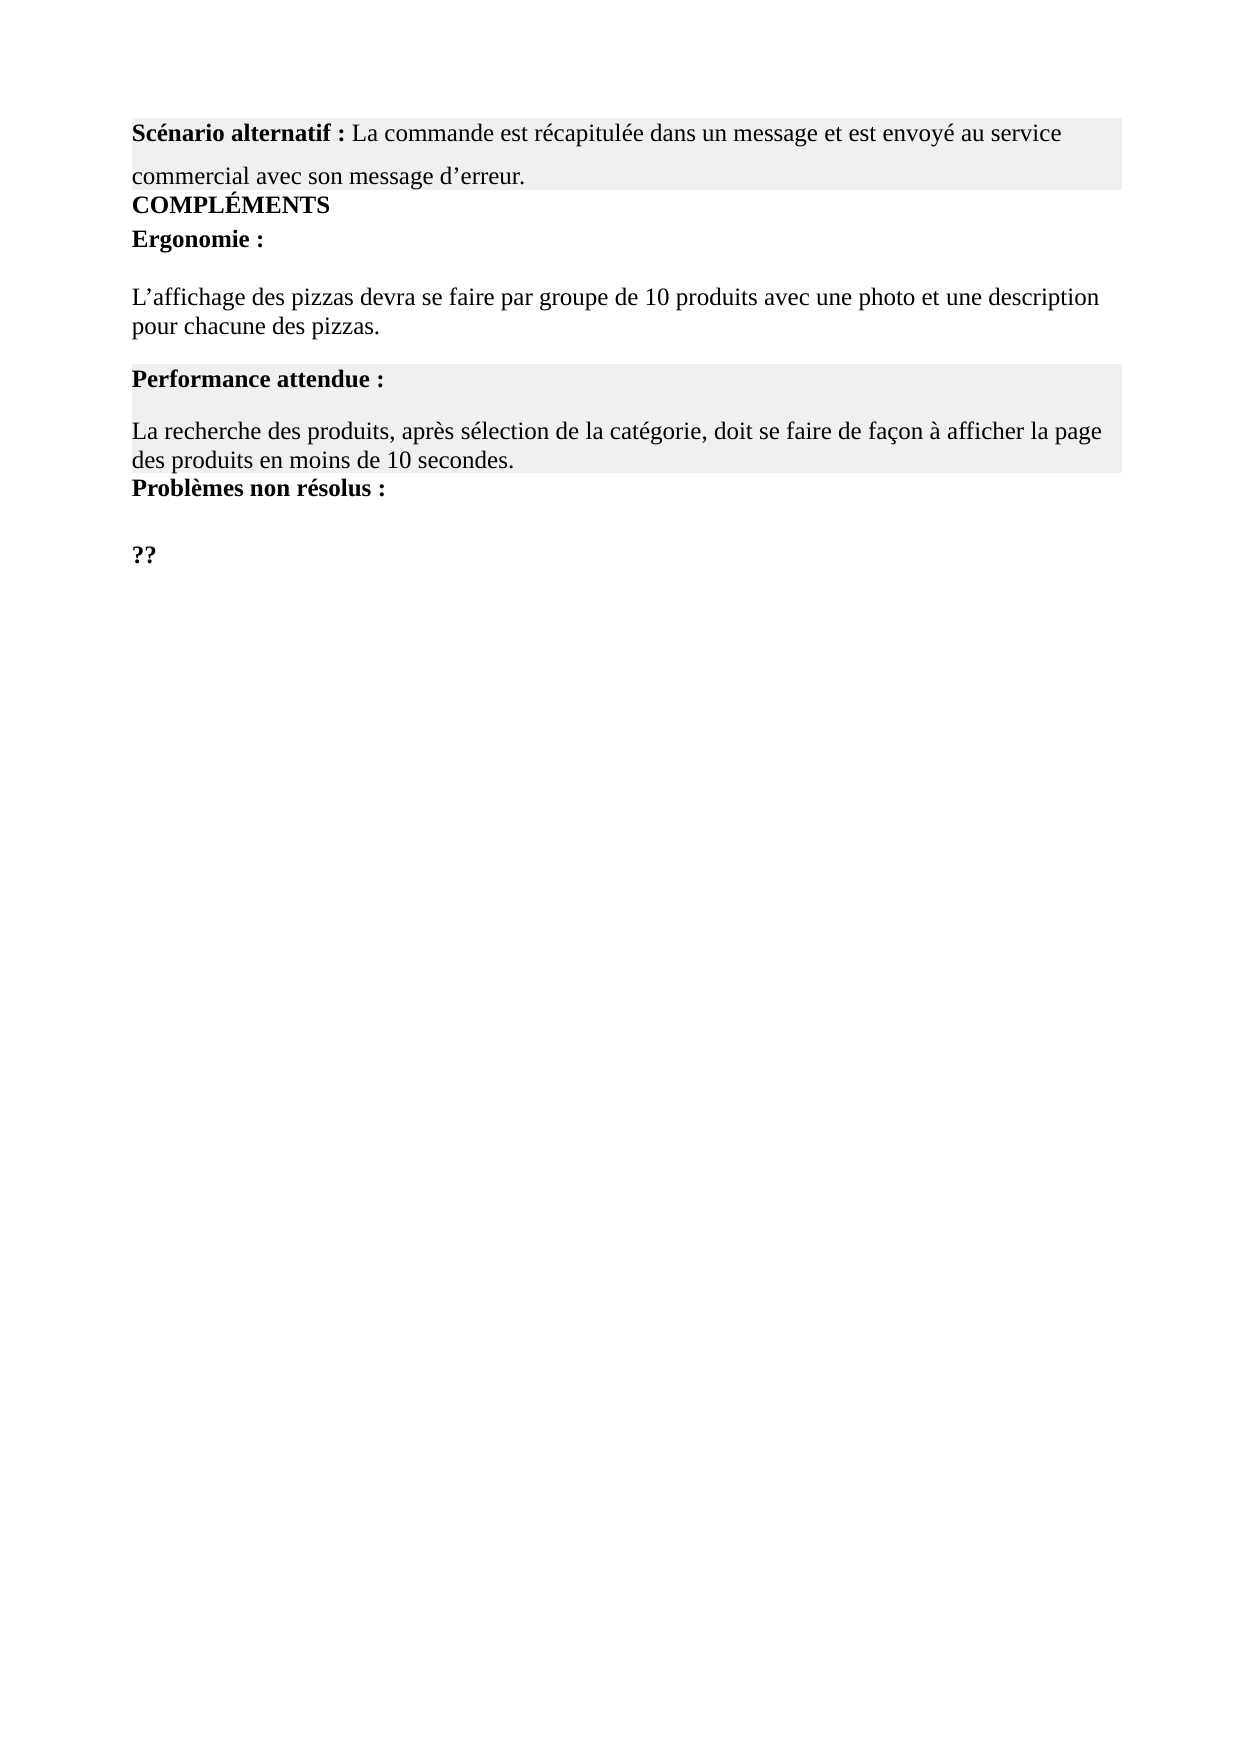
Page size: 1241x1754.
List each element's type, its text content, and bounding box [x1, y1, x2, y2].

table_cell Performance attendue : La recherche des produits, après sélection de la catégorie, doit se faire de façon à afficher la page des produits en moins de 10 secondes. [132, 364, 1122, 473]
table_cell Problèmes non résolus : ?? [132, 474, 1122, 592]
table_cell COMPLÉMENTS Ergonomie : L’affichage des pizzas devra se faire par groupe de 10 produits avec une photo et une description pour chacune des pizzas. [132, 190, 1122, 364]
table_cell Scénario alternatif : La commande est récapitulée dans un message et est envoyé au service commercial avec son message d’erreur. [132, 118, 1122, 190]
